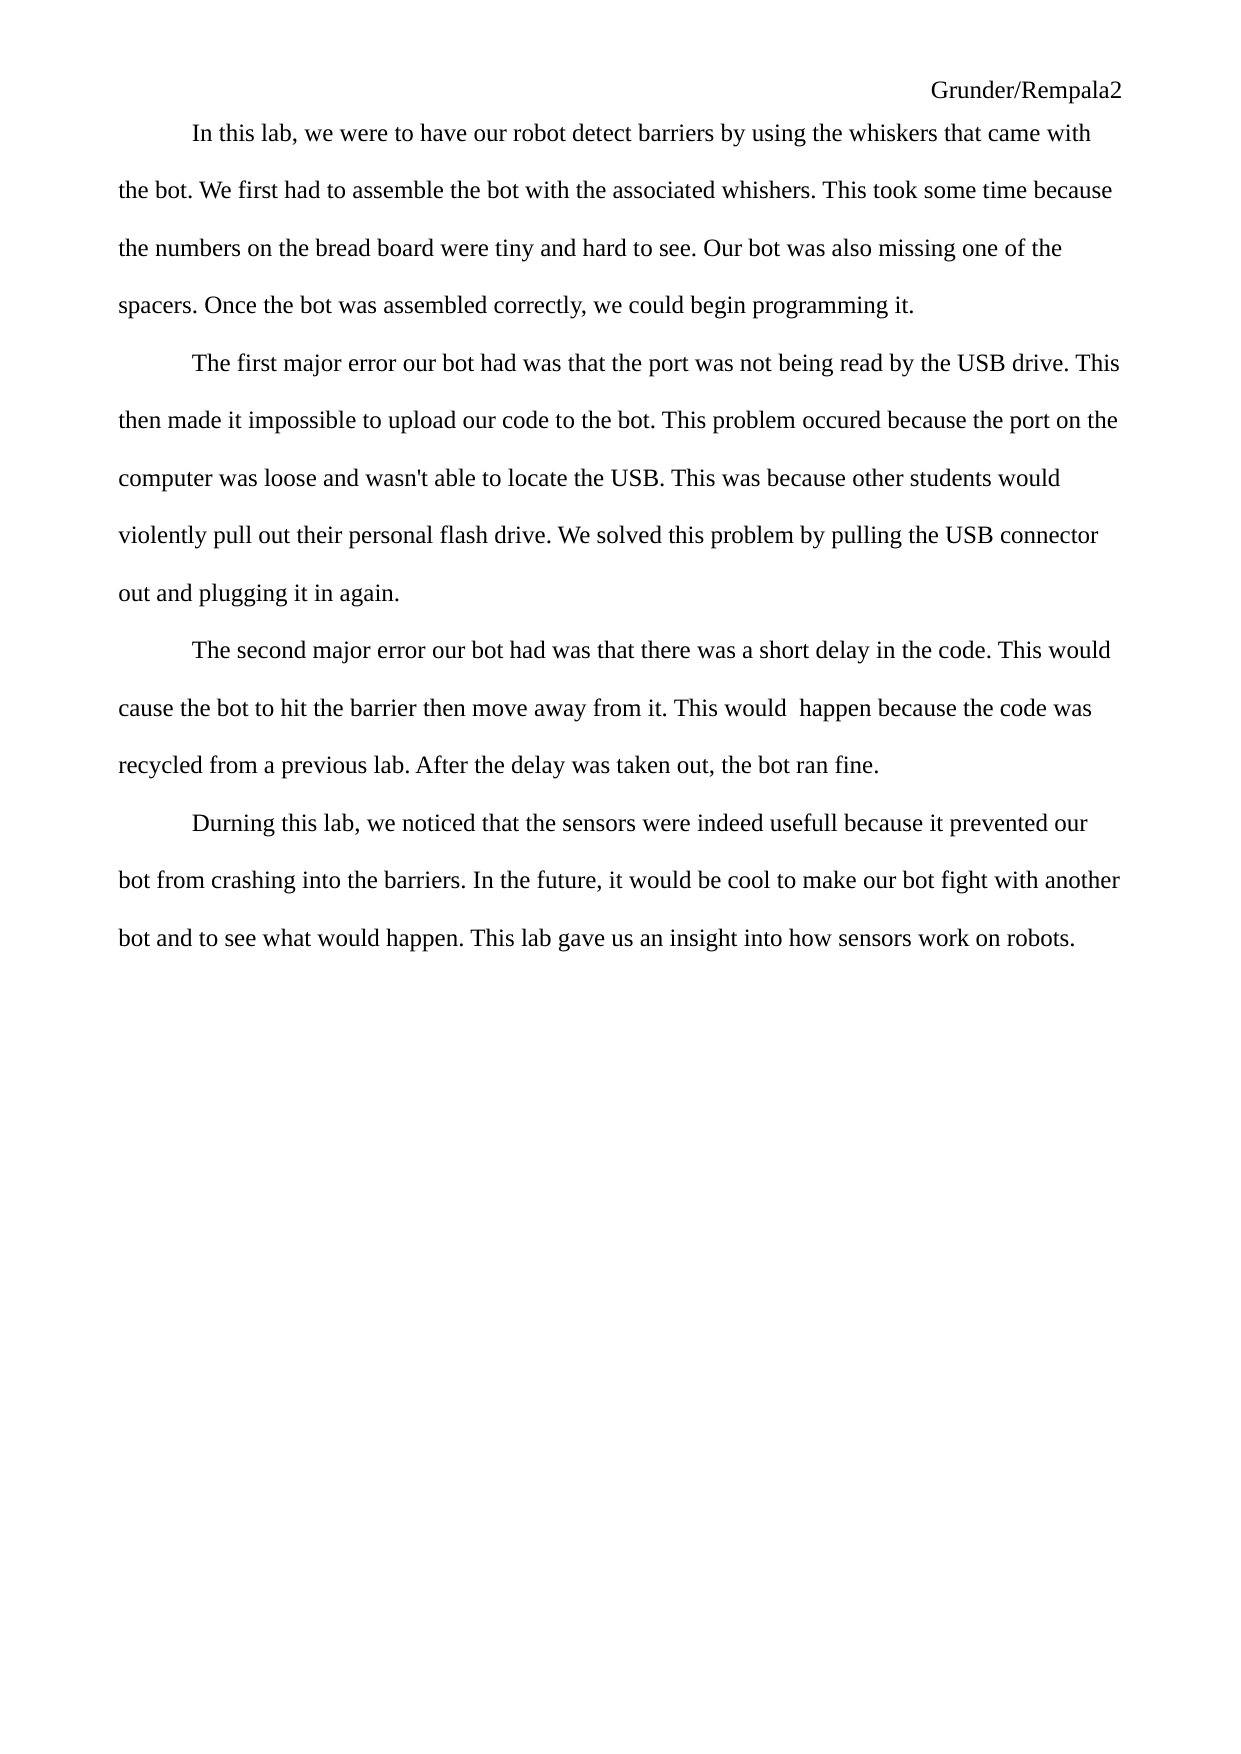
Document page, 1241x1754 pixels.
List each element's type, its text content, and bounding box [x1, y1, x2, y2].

text In this lab, we were to have our robot detect barriers by using the whiskers that came with the bot. We first had to assemble the bot with the associated whishers. This took some time because the numbers on the bread board were tiny and hard to see. Our bot was also missing one of the spacers. Once the bot was assembled correctly, we could begin programming it. [118, 118, 1122, 319]
text Durning this lab, we noticed that the sensors were indeed usefull because it prevented our bot from crashing into the barriers. In the future, it would be cool to make our bot fight with another bot and to see what would happen. This lab gave us an insight into how sensors work on robots. [118, 808, 1122, 952]
text The first major error our bot had was that the port was not being read by the USB drive. This then made it impossible to upload our code to the bot. This problem occured because the port on the computer was loose and wasn't able to locate the USB. This was because other students would violently pull out their personal flash drive. We solved this problem by pulling the USB connector out and plugging it in again. [118, 348, 1122, 607]
text The second major error our bot had was that there was a short delay in the code. This would cause the bot to hit the barrier then move away from it. This would happen because the code was recycled from a previous lab. After the delay was taken out, the bot ran fine. [118, 636, 1122, 779]
